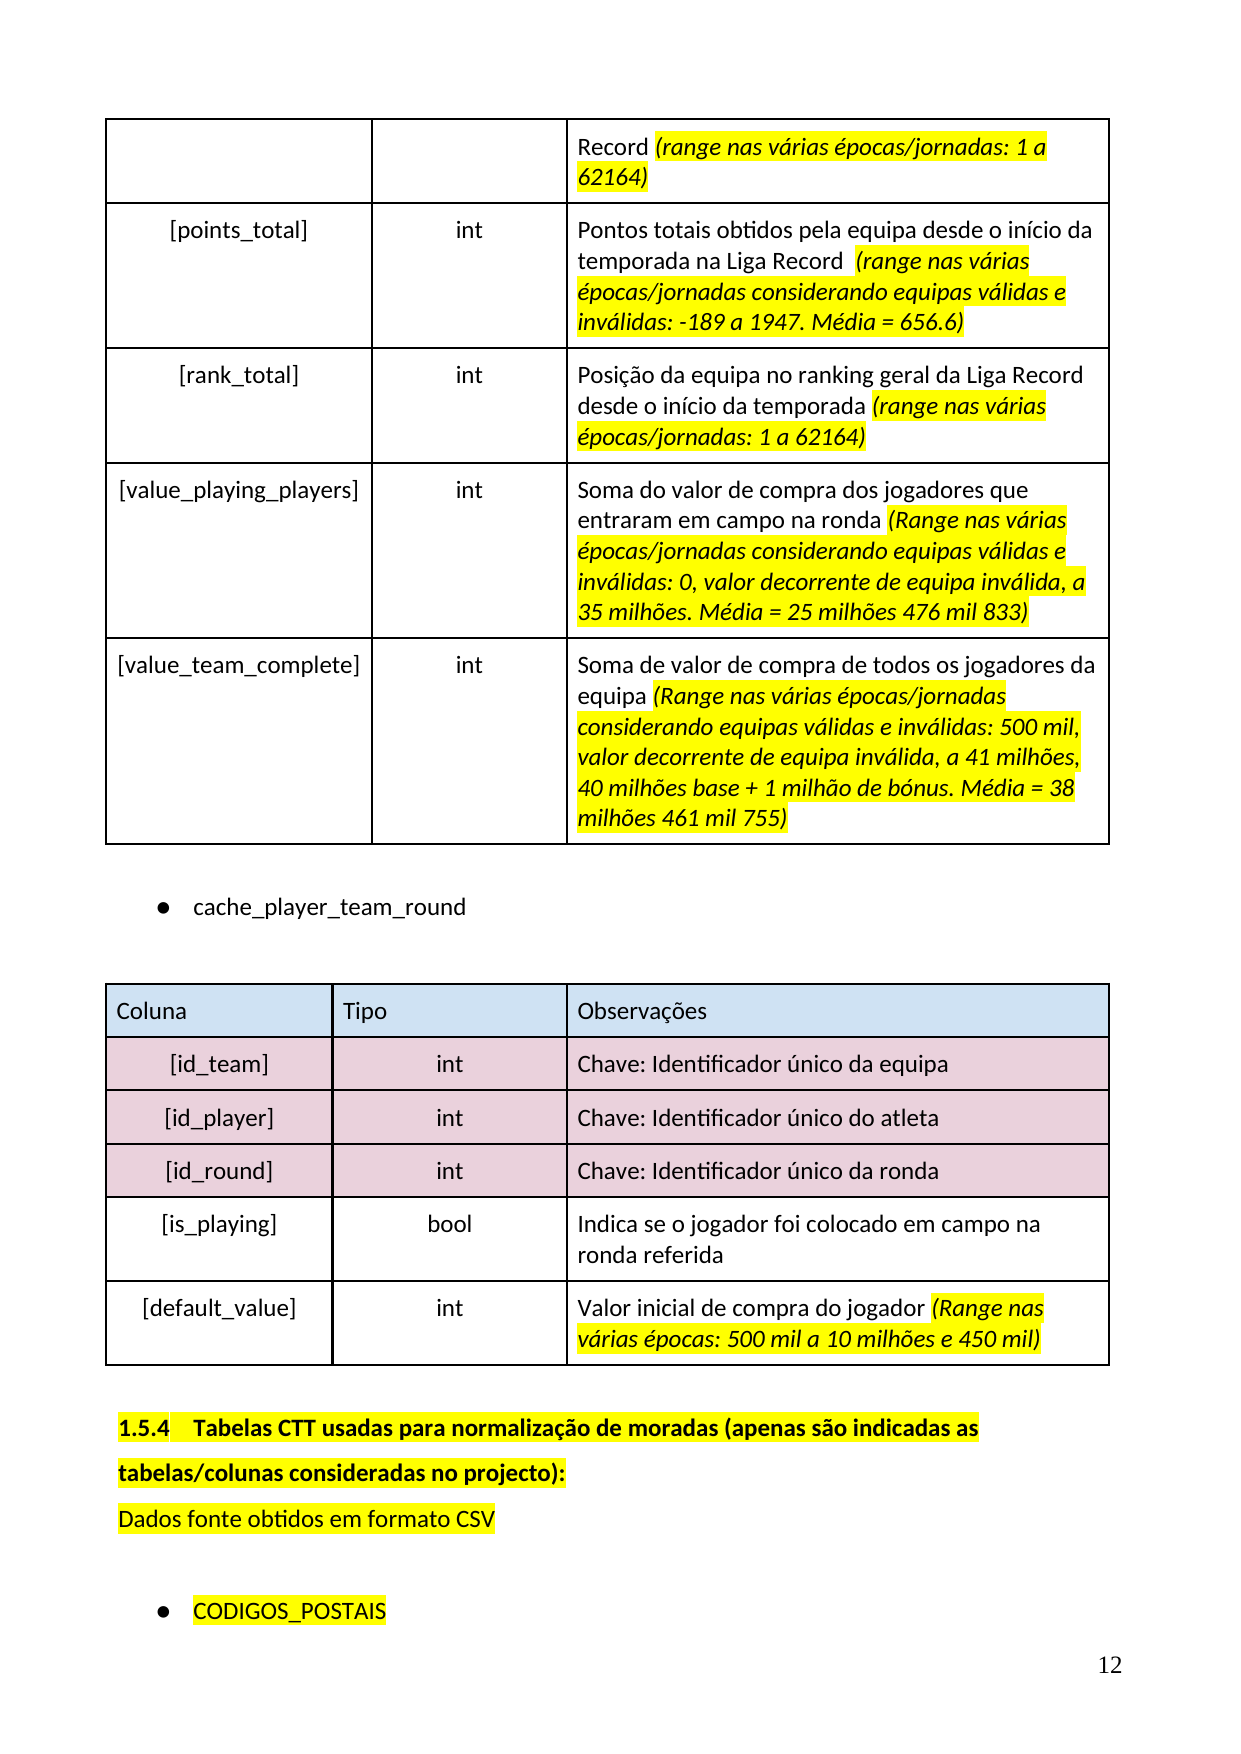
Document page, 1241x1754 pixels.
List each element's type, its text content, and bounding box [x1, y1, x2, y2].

list cache_player_team_round [156, 891, 1122, 921]
text Dados fonte obtidos em formato CSV [118, 1503, 1122, 1534]
table_cell int [334, 1282, 566, 1364]
table_cell int [373, 464, 566, 637]
table_cell [value_team_complete] [107, 639, 371, 843]
table_cell Chave: Identificador único da ronda [568, 1145, 1108, 1196]
table_cell Record (range nas várias épocas/jornadas: 1 a 62164) [568, 120, 1108, 202]
table_cell Valor inicial de compra do jogador (Range nas várias épocas: 500 mil a 10 milhões e 450 mil) [568, 1282, 1108, 1364]
table_cell Pontos totais obtidos pela equipa desde o início da temporada na Liga Record (range nas várias épocas/jornadas considerando equipas válidas e inválidas: -189 a 1947. Média = 656.6) [568, 204, 1108, 347]
table_cell [id_player] [107, 1091, 331, 1143]
table_cell Chave: Identificador único do atleta [568, 1091, 1108, 1143]
text 1.5.4 Tabelas CTT usadas para normalização de moradas (apenas são indicadas as tabelas/colunas consideradas no projecto): [118, 1412, 1122, 1488]
table_cell Chave: Identificador único da equipa [568, 1038, 1108, 1089]
table_cell [id_round] [107, 1145, 331, 1196]
table_cell [id_team] [107, 1038, 331, 1089]
table_cell int [373, 349, 566, 462]
list CODIGOS_POSTAIS [156, 1595, 1122, 1625]
table_cell bool [334, 1198, 566, 1280]
table_cell [value_playing_players] [107, 464, 371, 637]
table_cell Soma de valor de compra de todos os jogadores da equipa (Range nas várias épocas/jornadas considerando equipas válidas e inválidas: 500 mil, valor decorrente de equipa inválida, a 41 milhões, 40 milhões base + 1 milhão de bónus. Média = 38 milhões 461 mil 755) [568, 639, 1108, 843]
table_header Observações [568, 985, 1108, 1036]
table_cell [107, 120, 371, 202]
table_cell Indica se o jogador foi colocado em campo na ronda referida [568, 1198, 1108, 1280]
table_cell [rank_total] [107, 349, 371, 462]
table_cell Posição da equipa no ranking geral da Liga Record desde o início da temporada (range nas várias épocas/jornadas: 1 a 62164) [568, 349, 1108, 462]
table_header Tipo [334, 985, 566, 1036]
table_cell [default_value] [107, 1282, 331, 1364]
table_cell [points_total] [107, 204, 371, 347]
table_cell int [373, 639, 566, 843]
table_cell int [334, 1038, 566, 1089]
table_cell int [373, 204, 566, 347]
table_cell [373, 120, 566, 202]
table_cell Soma do valor de compra dos jogadores que entraram em campo na ronda (Range nas várias épocas/jornadas considerando equipas válidas e inválidas: 0, valor decorrente de equipa inválida, a 35 milhões. Média = 25 milhões 476 mil 833) [568, 464, 1108, 637]
table_cell [is_playing] [107, 1198, 331, 1280]
table_header Coluna [107, 985, 331, 1036]
table_cell int [334, 1091, 566, 1143]
table_cell int [334, 1145, 566, 1196]
